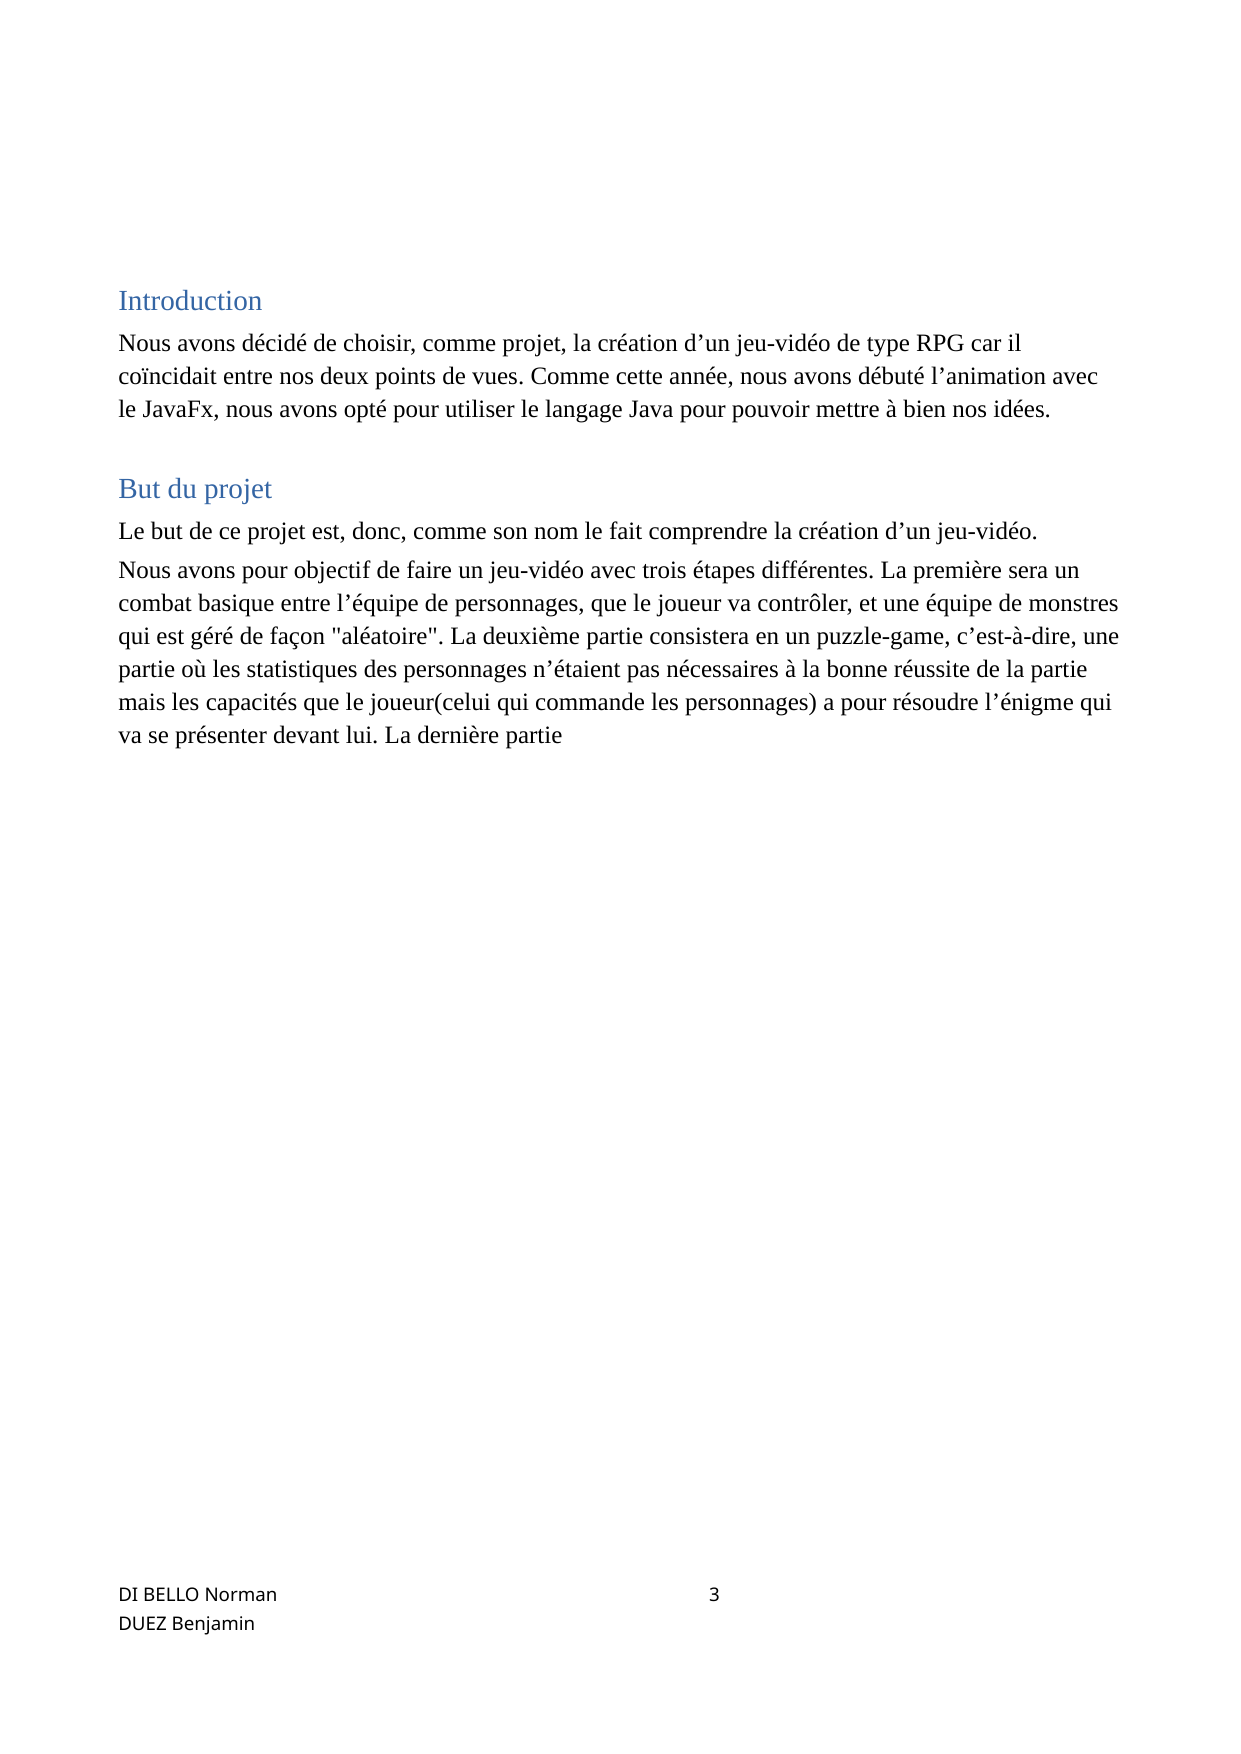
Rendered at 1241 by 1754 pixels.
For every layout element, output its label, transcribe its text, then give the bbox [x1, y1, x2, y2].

text Nous avons pour objectif de faire un jeu-vidéo avec trois étapes différentes. La première sera un combat basique entre l’équipe de personnages, que le joueur va contrôler, et une équipe de monstres qui est géré de façon "aléatoire". La deuxième partie consistera en un puzzle-game, c’est-à-dire, une partie où les statistiques des personnages n’étaient pas nécessaires à la bonne réussite de la partie mais les capacités que le joueur(celui qui commande les personnages) a pour résoudre l’énigme qui va se présenter devant lui. La dernière partie [118, 555, 1122, 749]
text Introduction [118, 283, 1122, 317]
text Le but de ce projet est, donc, comme son nom le fait comprendre la création d’un jeu-vidéo. [118, 516, 1122, 545]
text But du projet [118, 472, 1122, 505]
text Nous avons décidé de choisir, comme projet, la création d’un jeu-vidéo de type RPG car il coïncidait entre nos deux points de vues. Comme cette année, nous avons débuté l’animation avec le JavaFx, nous avons opté pour utiliser le langage Java pour pouvoir mettre à bien nos idées. [118, 328, 1122, 422]
